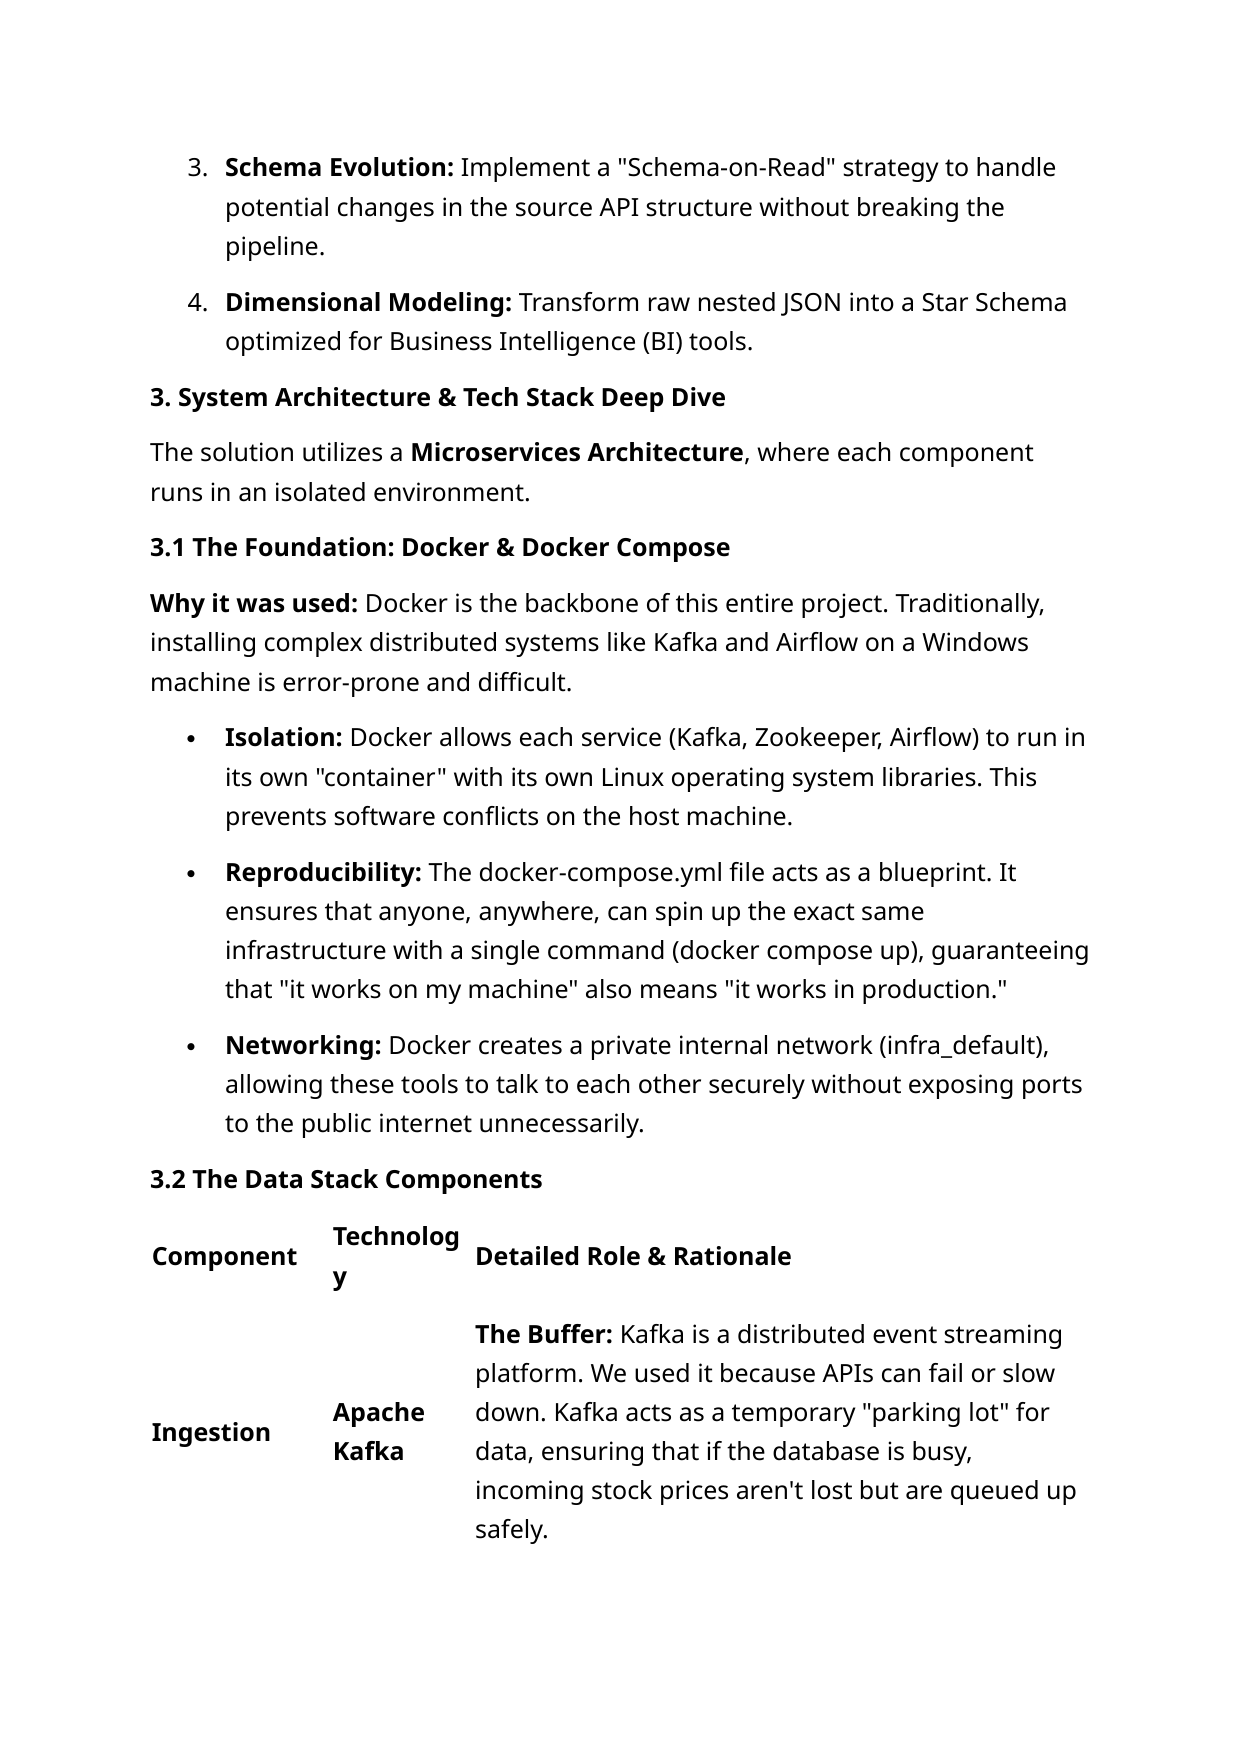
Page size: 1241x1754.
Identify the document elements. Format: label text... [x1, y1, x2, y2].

text The solution utilizes a Microservices Architecture, where each component runs in an isolated environment. [150, 435, 1090, 508]
text 3.2 The Data Stack Components [150, 1162, 1090, 1196]
text Why it was used: Docker is the backbone of this entire project. Traditionally, installing complex distributed systems like Kafka and Airflow on a Windows machine is error-prone and difficult. [150, 586, 1090, 698]
list Schema Evolution: Implement a "Schema-on-Read" strategy to handle potential changes in the source API structure without breaking the pipeline. [187, 150, 1090, 262]
list Reproducibility: The docker-compose.yml file acts as a blueprint. It ensures that anyone, anywhere, can spin up the exact same infrastructure with a single command (docker compose up), guaranteeing that "it works on my machine" also means "it works in production." [187, 854, 1090, 1006]
list Networking: Docker creates a private internal network (infra_default), allowing these tools to talk to each other securely without exposing ports to the public internet unnecessarily. [187, 1027, 1090, 1140]
list Dimensional Modeling: Transform raw nested JSON into a Star Schema optimized for Business Intelligence (BI) tools. [187, 284, 1090, 357]
text 3.1 The Foundation: Docker & Docker Compose [150, 530, 1090, 564]
table_cell The Buffer: Kafka is a distributed event streaming platform. We used it because APIs can fail or slow down. Kafka acts as a temporary "parking lot" for data, ensuring that if the database is busy, incoming stock prices aren't lost but are queued up safely. [474, 1315, 1090, 1569]
table_header Component [150, 1218, 331, 1315]
text 3. System Architecture & Tech Stack Deep Dive [150, 379, 1090, 413]
table_cell Ingestion [150, 1315, 331, 1569]
table_header Detailed Role & Rationale [474, 1218, 1090, 1315]
list Isolation: Docker allows each service (Kafka, Zookeeper, Airflow) to run in its own "container" with its own Linux operating system libraries. This prevents software conflicts on the host machine. [187, 720, 1090, 832]
table_cell Apache Kafka [331, 1315, 473, 1569]
table_header Technology [331, 1218, 473, 1315]
